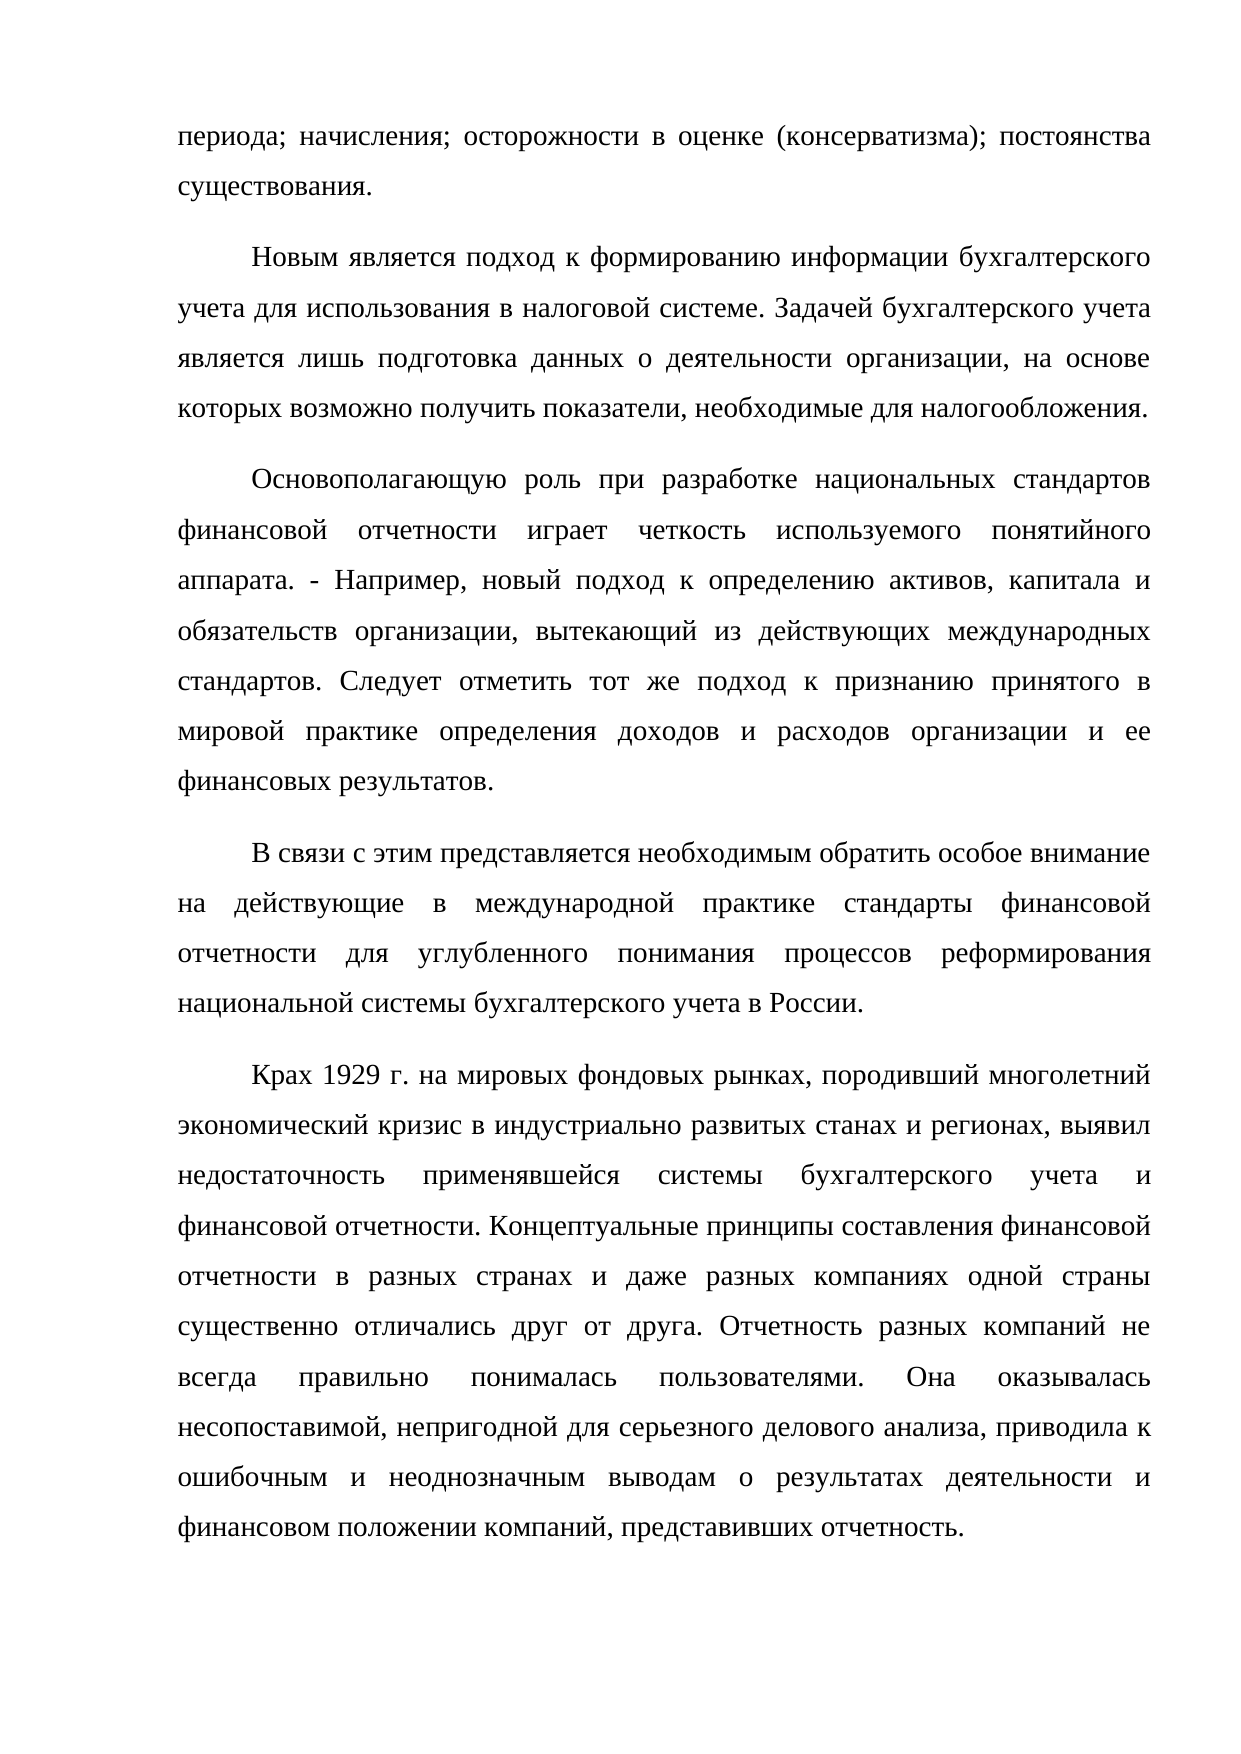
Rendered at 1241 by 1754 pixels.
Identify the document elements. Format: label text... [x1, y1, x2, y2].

text Крах 1929 г. на мировых фондовых рынках, породивший многолетний экономический кризис в индустриально развитых станах и регионах, выявил недостаточность применявшейся системы бухгалтерского учета и финансовой отчетности. Концептуальные принципы составления финансовой отчетности в разных странах и даже разных компаниях одной страны существенно отличались друг от друга. Отчетность разных компаний не всегда правильно понималась пользователями. Она оказывалась несопоставимой, непригодной для серьезного делового анализа, приводила к ошибочным и неоднозначным выводам о результатах деятельности и финансовом положении компаний, представивших отчетность. [177, 1057, 1152, 1543]
text Новым является подход к формированию информации бухгалтерского учета для использования в налоговой системе. Задачей бухгалтерского учета является лишь подготовка данных о деятельности организации, на основе которых возможно получить показатели, необходимые для налогообложения. [177, 239, 1152, 424]
text периода; начисления; осторожности в оценке (консерватизма); постоянства существования. [177, 118, 1152, 202]
text В связи с этим представляется необходимым обратить особое внимание на действующие в международной практике стандарты финансовой отчетности для углубленного понимания процессов реформирования национальной системы бухгалтерского учета в России. [177, 835, 1152, 1019]
text Основополагающую роль при разработке национальных стандартов финансовой отчетности играет четкость используемого понятийного аппарата. - Например, новый подход к определению активов, капитала и обязательств организации, вытекающий из действующих международных стандартов. Следует отметить тот же подход к признанию принятого в мировой практике определения доходов и расходов организации и ее финансовых результатов. [177, 462, 1152, 797]
